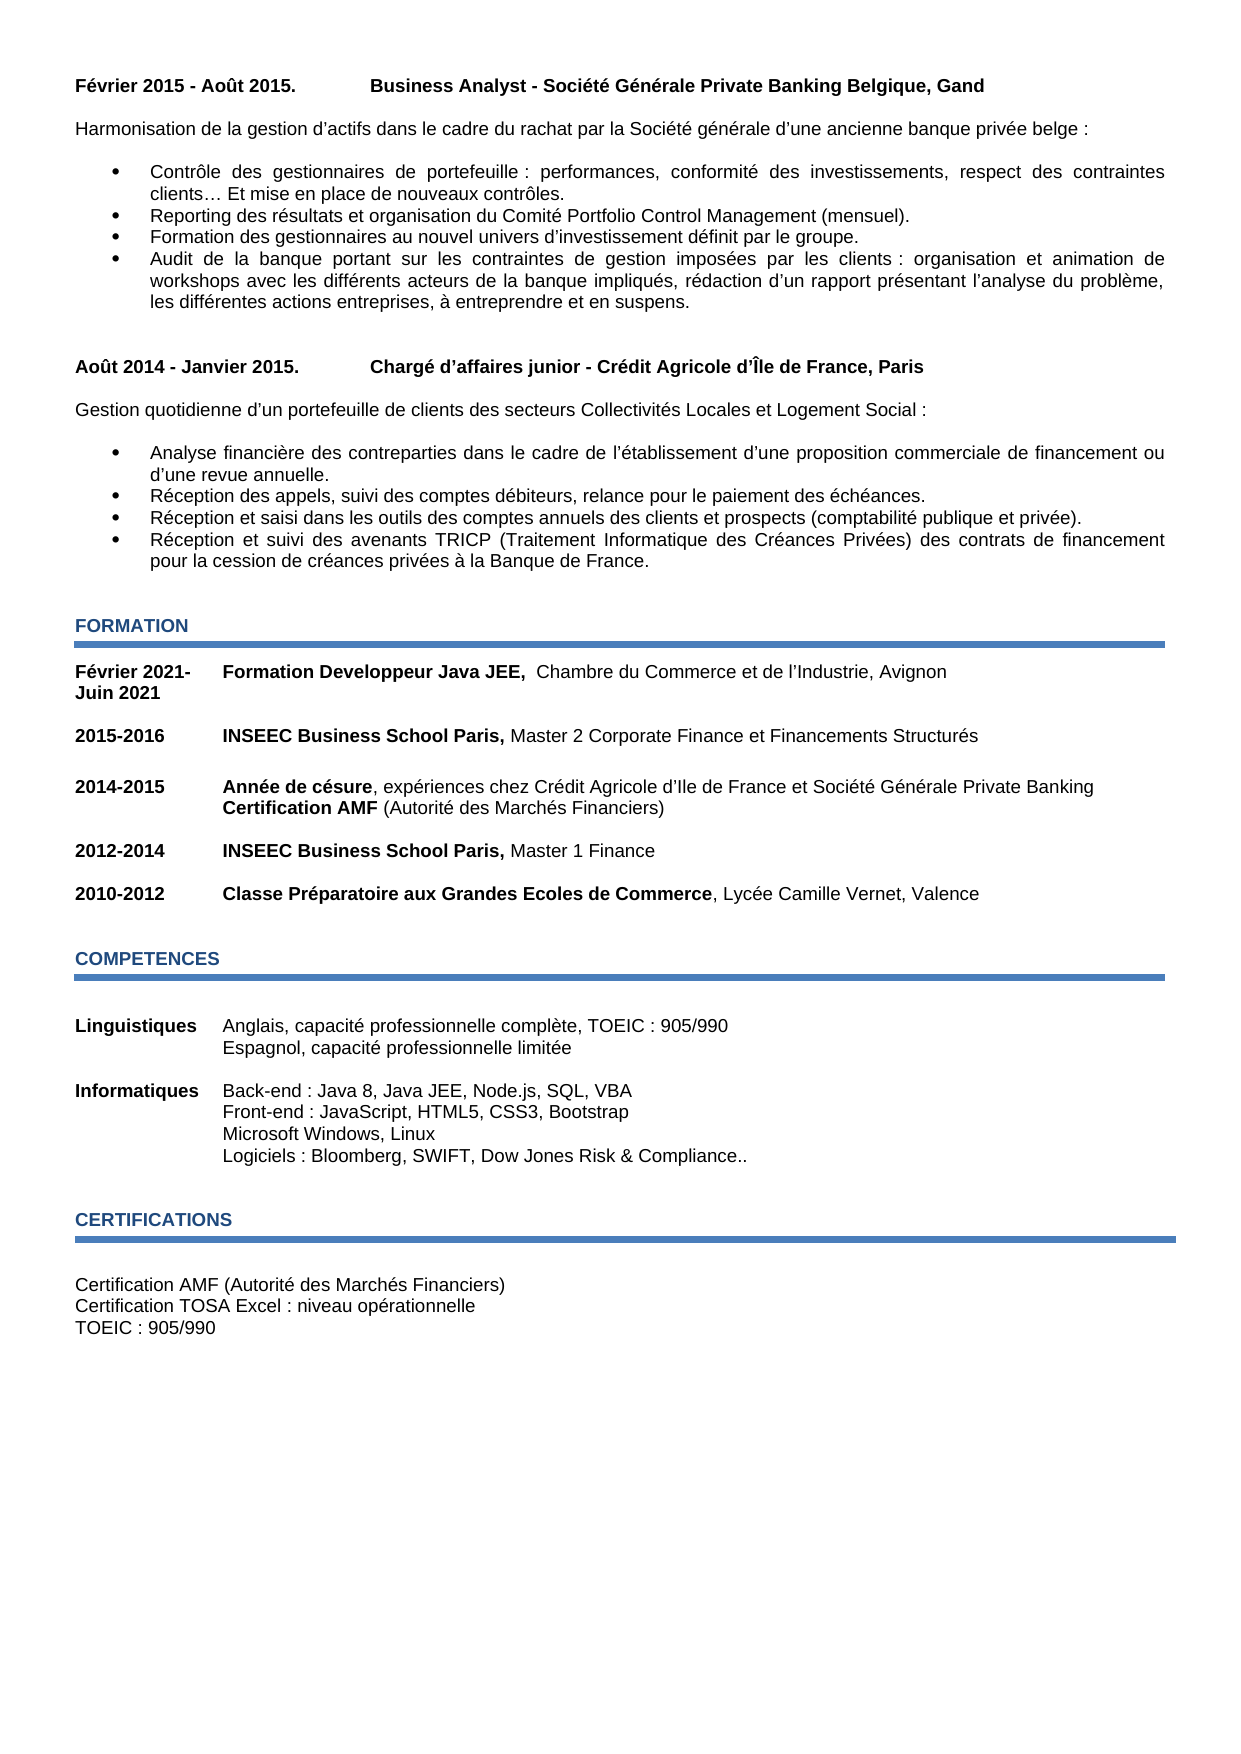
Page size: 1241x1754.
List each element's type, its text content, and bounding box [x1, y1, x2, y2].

text Certification AMF (Autorité des Marchés Financiers) [75, 797, 1165, 818]
text Août 2014 - Janvier 2015. Chargé d’affaires junior - Crédit Agricole d’Île de France, Paris [75, 356, 1165, 377]
text Microsoft Windows, Linux [75, 1123, 1165, 1144]
list Contrôle des gestionnaires de portefeuille : performances, conformité des investissements, respect des contraintes clients… Et mise en place de nouveaux contrôles. [112, 161, 1165, 204]
subtitle FORMATION [75, 615, 1165, 636]
text Informatiques Back-end : Java 8, Java JEE, Node.js, SQL, VBA [75, 1080, 1165, 1101]
text Linguistiques Anglais, capacité professionnelle complète, TOEIC : 905/990 [75, 1015, 1165, 1037]
subtitle Février 2021- Formation Developpeur Java JEE, Chambre du Commerce et de l’Industrie, Avignon [75, 660, 1165, 682]
text Certification AMF (Autorité des Marchés Financiers) [75, 1274, 1165, 1295]
text Harmonisation de la gestion d’actifs dans le cadre du rachat par la Société générale d’une ancienne banque privée belge : [75, 118, 1165, 140]
list Analyse financière des contreparties dans le cadre de l’établissement d’une proposition commerciale de financement ou d’une revue annuelle. [112, 442, 1165, 485]
text Espagnol, capacité professionnelle limitée [75, 1037, 1165, 1058]
list Formation des gestionnaires au nouvel univers d’investissement définit par le groupe. [112, 226, 1165, 248]
text Front-end : JavaScript, HTML5, CSS3, Bootstrap [75, 1101, 1165, 1123]
list Réception et saisi dans les outils des comptes annuels des clients et prospects (comptabilité publique et privée). [112, 507, 1165, 528]
text 2014-2015 Année de césure, expériences chez Crédit Agricole d’Ile de France et Société Générale Private Banking [75, 775, 1165, 797]
text Gestion quotidienne d’un portefeuille de clients des secteurs Collectivités Locales et Logement Social : [75, 399, 1165, 420]
text Février 2015 - Août 2015. Business Analyst - Société Générale Private Banking Belgique, Gand [75, 75, 1165, 97]
text Logiciels : Bloomberg, SWIFT, Dow Jones Risk & Compliance.. [75, 1144, 1165, 1166]
subtitle 2010-2012 Classe Préparatoire aux Grandes Ecoles de Commerce, Lycée Camille Vernet, Valence [75, 883, 1165, 905]
text Certification TOSA Excel : niveau opérationnelle [75, 1295, 1165, 1317]
text TOEIC : 905/990 [75, 1317, 1165, 1338]
list Réception des appels, suivi des comptes débiteurs, relance pour le paiement des échéances. [112, 485, 1165, 507]
list Réception et suivi des avenants TRICP (Traitement Informatique des Créances Privées) des contrats de financement pour la cession de créances privées à la Banque de France. [112, 528, 1165, 572]
list Reporting des résultats et organisation du Comité Portfolio Control Management (mensuel). [112, 204, 1165, 226]
subtitle 2015-2016 INSEEC Business School Paris, Master 2 Corporate Finance et Financements Structurés [75, 725, 1165, 747]
subtitle 2012-2014 INSEEC Business School Paris, Master 1 Finance [75, 840, 1165, 862]
subtitle CERTIFICATIONS [75, 1209, 1165, 1231]
text Juin 2021 [75, 682, 1165, 703]
subtitle COMPETENCES [75, 948, 1165, 969]
list Audit de la banque portant sur les contraintes de gestion imposées par les clients : organisation et animation de workshops avec les différents acteurs de la banque impliqués, rédaction d’un rapport présentant l’analyse du problème, les différentes actions entreprises, à entreprendre et en suspens. [112, 248, 1165, 313]
